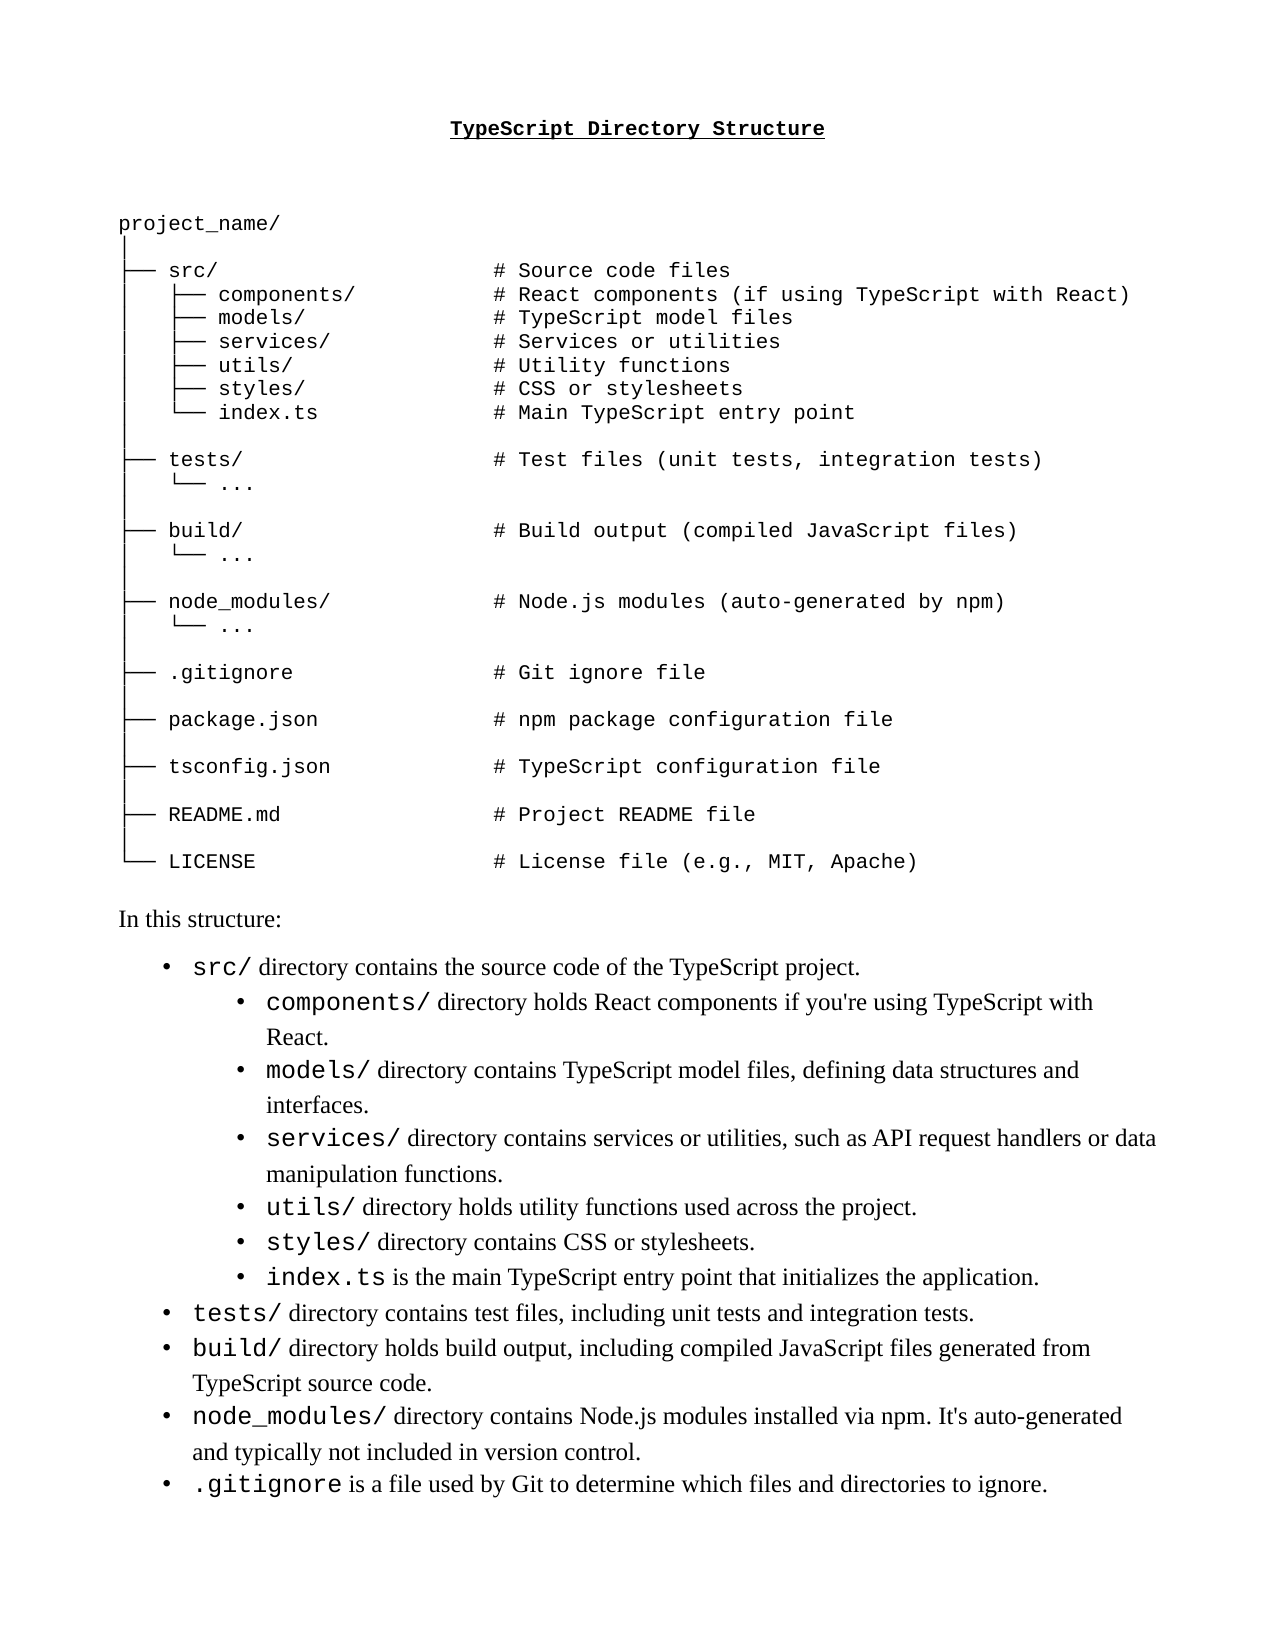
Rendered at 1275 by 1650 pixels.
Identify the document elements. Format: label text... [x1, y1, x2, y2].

text In this structure: [118, 904, 1157, 933]
list src/ directory contains the source code of the TypeScript project. [162, 952, 1157, 983]
list utils/ directory holds utility functions used across the project. [236, 1192, 1157, 1222]
list .gitignore is a file used by Git to determine which files and directories to ignore. [162, 1469, 1157, 1500]
text │ ├── models/ # TypeScript model files [118, 307, 1157, 331]
text │ └── ... [125, 615, 1157, 638]
list tests/ directory contains test files, including unit tests and integration tests. [162, 1298, 1157, 1329]
text │ ├── styles/ # CSS or stylesheets [118, 378, 1157, 402]
text ├── README.md # Project README file [125, 804, 1157, 827]
text │ └── index.ts # Main TypeScript entry point [125, 402, 1157, 426]
text ├── node_modules/ # Node.js modules (auto-generated by npm) [118, 591, 1157, 615]
text │ [125, 686, 1157, 709]
text │ ├── components/ # React components (if using TypeScript with React) [175, 284, 1157, 307]
text └── LICENSE # License file (e.g., MIT, Apache) [118, 851, 1157, 875]
text │ [118, 638, 1157, 662]
text │ [118, 780, 1157, 804]
text │ [118, 733, 124, 757]
list node_modules/ directory contains Node.js modules installed via npm. It's auto-generated and typically not included in version control. [162, 1401, 1157, 1465]
text │ [118, 426, 1157, 449]
list styles/ directory contains CSS or stylesheets. [236, 1227, 1157, 1258]
text ├── build/ # Build output (compiled JavaScript files) [118, 520, 1157, 544]
text │ ├── services/ # Services or utilities [175, 331, 1157, 354]
text │ [118, 686, 124, 709]
text TypeScript Directory Structure [118, 118, 1157, 142]
text │ [125, 733, 1157, 757]
text ├── tsconfig.json # TypeScript configuration file [118, 757, 1157, 780]
text ├── src/ # Source code files [118, 260, 1157, 284]
text │ [118, 567, 1157, 591]
text │ [118, 827, 1157, 851]
list build/ directory holds build output, including compiled JavaScript files generated from TypeScript source code. [162, 1333, 1157, 1397]
list components/ directory holds React components if you're using TypeScript with React. [236, 987, 1157, 1051]
text ├── tests/ # Test files (unit tests, integration tests) [118, 449, 1157, 473]
text │ ├── utils/ # Utility functions [118, 354, 1157, 378]
list services/ directory contains services or utilities, such as API request handlers or data manipulation functions. [236, 1123, 1157, 1187]
list index.ts is the main TypeScript entry point that initializes the application. [236, 1262, 1157, 1293]
text project_name/ [118, 213, 1157, 236]
text │ [118, 496, 1157, 520]
text ├── .gitignore # Git ignore file [118, 662, 1157, 686]
text │ [118, 236, 1157, 260]
text │ └── ... [125, 473, 1157, 496]
list models/ directory contains TypeScript model files, defining data structures and interfaces. [236, 1055, 1157, 1119]
text │ └── ... [125, 544, 1157, 567]
text │ ├── services/ # Services or utilities [125, 331, 174, 354]
text ├── package.json # npm package configuration file [118, 709, 1157, 733]
